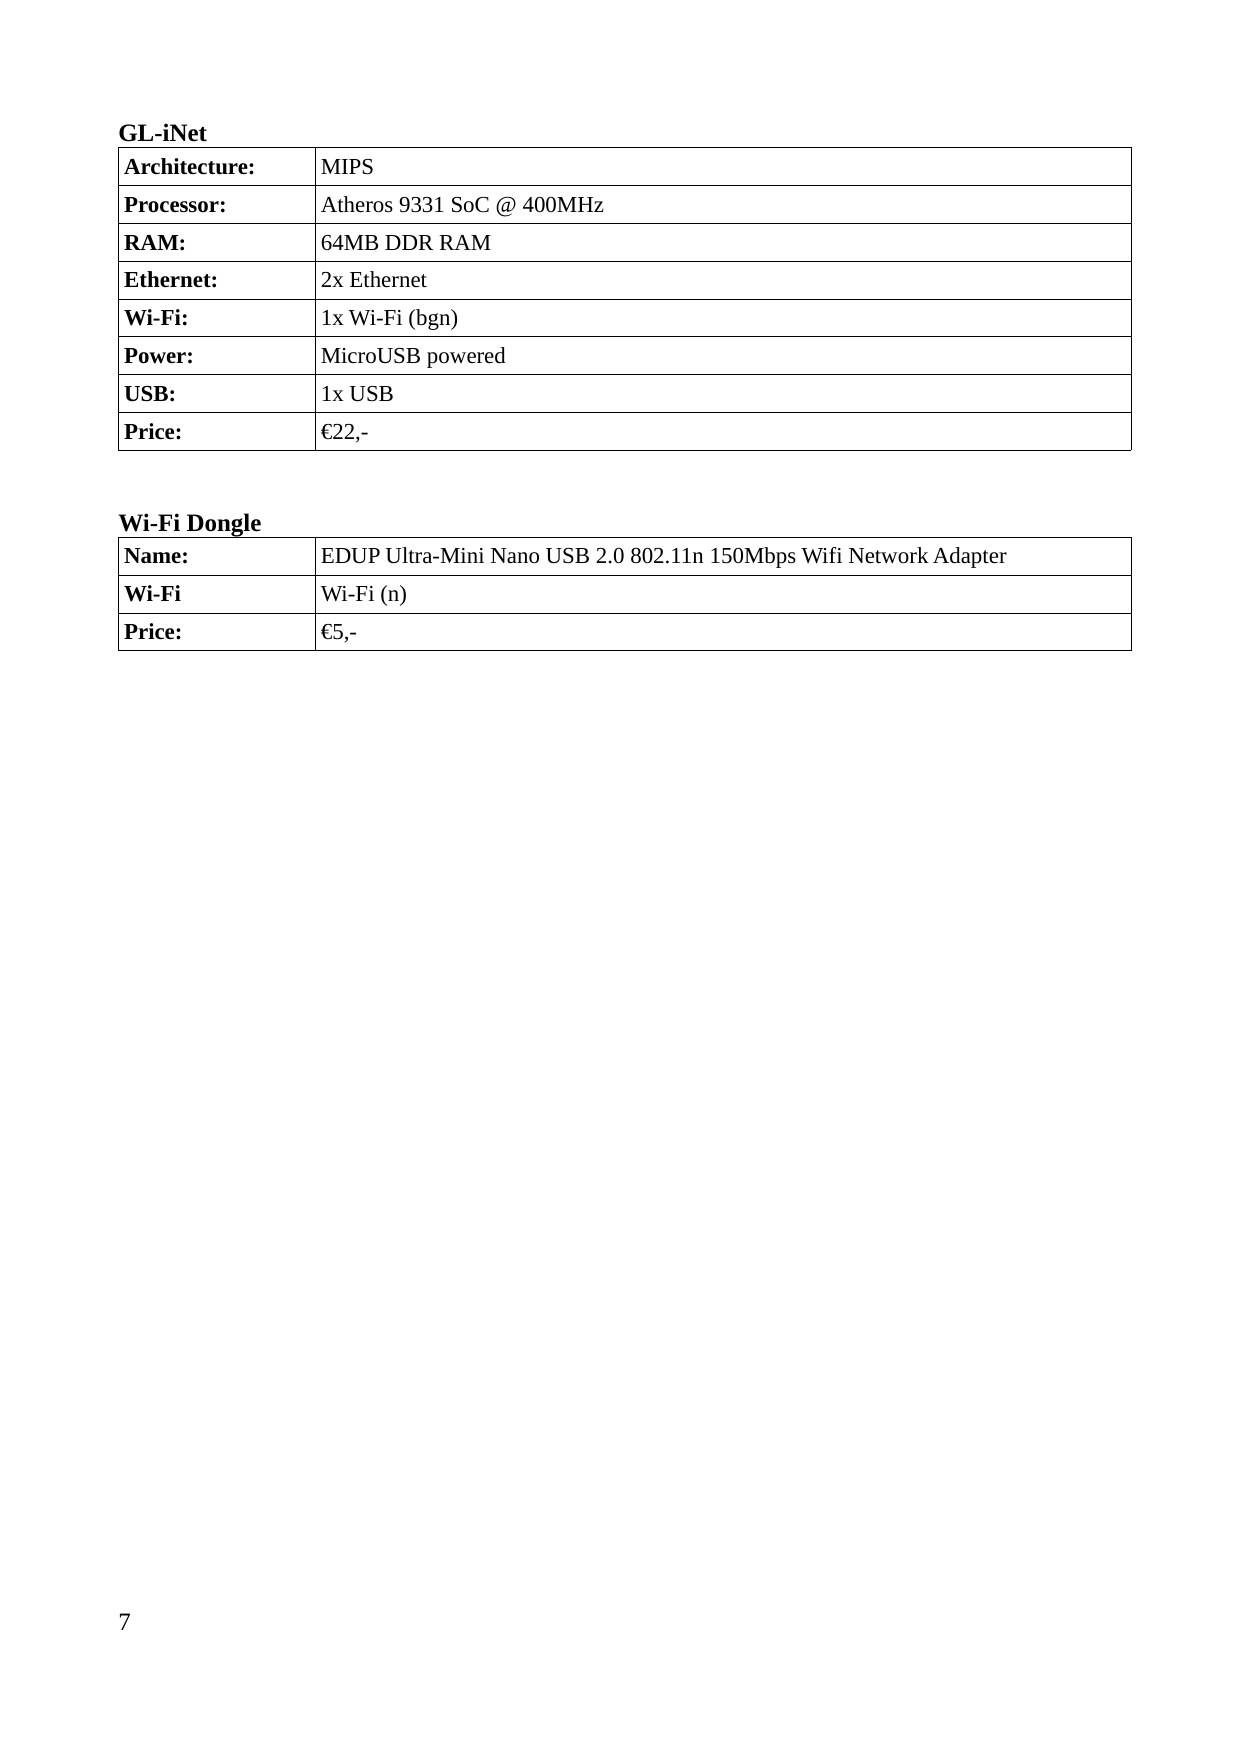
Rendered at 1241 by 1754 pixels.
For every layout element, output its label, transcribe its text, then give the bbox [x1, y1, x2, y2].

table_cell MicroUSB powered [316, 337, 1131, 374]
table_cell Atheros 9331 SoC @ 400MHz [316, 186, 1131, 223]
subtitle GL-iNet [118, 118, 1122, 147]
table_header EDUP Ultra-Mini Nano USB 2.0 802.11n 150Mbps Wifi Network Adapter [316, 538, 1131, 574]
table_cell 1x Wi-Fi (bgn) [316, 300, 1131, 336]
table_cell Wi-Fi (n) [316, 576, 1131, 612]
table_header MIPS [316, 148, 1131, 185]
table_cell Ethernet: [119, 262, 315, 298]
table_cell €5,- [316, 614, 1131, 650]
table_cell Processor: [119, 186, 315, 223]
subtitle Wi-Fi Dongle [118, 508, 1122, 537]
table_cell 1x USB [316, 375, 1131, 412]
table_cell Wi-Fi: [119, 300, 315, 336]
table_cell 64MB DDR RAM [316, 224, 1131, 261]
table_cell USB: [119, 375, 315, 412]
table_cell Price: [119, 413, 315, 450]
table_cell Wi-Fi [119, 576, 315, 612]
table_cell RAM: [119, 224, 315, 261]
table_cell Price: [119, 614, 315, 650]
table_cell 2x Ethernet [316, 262, 1131, 298]
table_header Architecture: [119, 148, 315, 185]
table_header Name: [119, 538, 315, 574]
table_cell €22,- [316, 413, 1131, 450]
table_cell Power: [119, 337, 315, 374]
